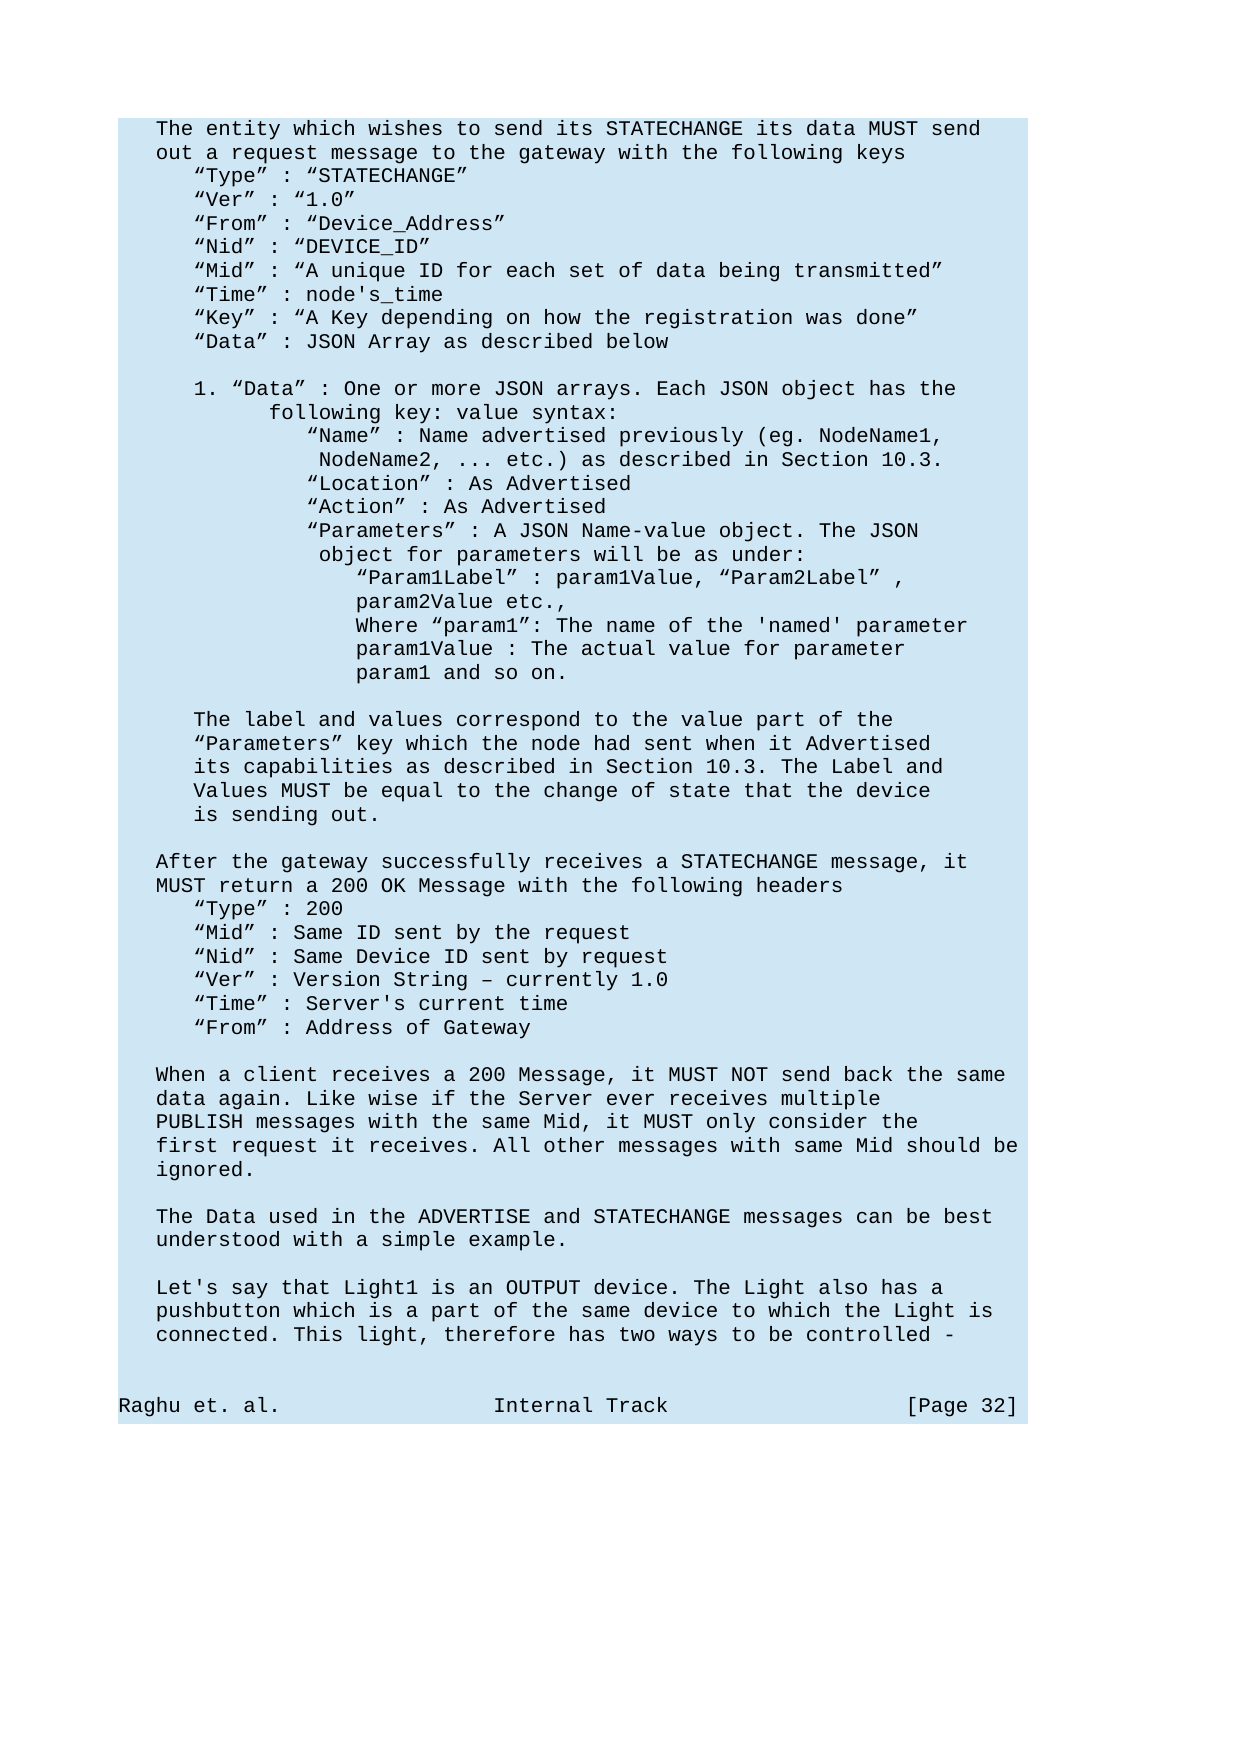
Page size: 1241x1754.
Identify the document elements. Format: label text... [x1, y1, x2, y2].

text After the gateway successfully receives a STATECHANGE message, it MUST return a 200 OK Message with the following headers [118, 851, 1028, 898]
text “From” : “Device_Address” [118, 213, 1028, 236]
text “Ver” : Version String – currently 1.0 [118, 969, 1028, 993]
text Raghu et. al. Internal Track [Page 32] [118, 1395, 1028, 1419]
text “Key” : “A Key depending on how the registration was done” “Data” : JSON Array as described below [118, 307, 1028, 354]
text understood with a simple example. [118, 1229, 1028, 1253]
text “Type” : “STATECHANGE” [118, 165, 1028, 189]
text “Time” : Server's current time [118, 993, 1028, 1017]
text “Type” : 200 [118, 898, 1028, 922]
text “Time” : node's_time [118, 284, 1028, 307]
text “Mid” : “A unique ID for each set of data being transmitted” [118, 260, 1028, 284]
text The entity which wishes to send its STATECHANGE its data MUST send out a request message to the gateway with the following keys [118, 118, 1028, 165]
text “Nid” : “DEVICE_ID” [118, 236, 1028, 260]
text “Ver” : “1.0” [118, 189, 1028, 213]
text When a client receives a 200 Message, it MUST NOT send back the same data again. Like wise if the Server ever receives multiple PUBLISH messages with the same Mid, it MUST only consider the first request it receives. All other messages with same Mid should be ignored. [118, 1064, 1028, 1182]
list “Data” : One or more JSON arrays. Each JSON object has the following key: value syntax: “Name” : Name advertised previously (eg. NodeName1, NodeName2, ... etc.) as described in Section 10.3. “Location” : As Advertised “Action” : As Advertised “Parameters” : A JSON Name-value object. The JSON object for parameters will be as under: [193, 378, 1028, 567]
text “Nid” : Same Device ID sent by request [118, 946, 1028, 969]
text The Data used in the ADVERTISE and STATECHANGE messages can be best [118, 1206, 1028, 1229]
text “From” : Address of Gateway [118, 1017, 1028, 1040]
text Let's say that Light1 is an OUTPUT device. The Light also has a pushbutton which is a part of the same device to which the Light is connected. This light, therefore has two ways to be controlled - [118, 1277, 1028, 1348]
text “Mid” : Same ID sent by the request [118, 922, 1028, 946]
text “Param1Label” : param1Value, “Param2Label” , param2Value etc., Where “param1”: The name of the 'named' parameter param1Value : The actual value for parameter param1 and so on. The label and values correspond to the value part of the “Parameters” key which the node had sent when it Advertised its capabilities as described in Section 10.3. The Label and Values MUST be equal to the change of state that the device is sending out. [118, 567, 1028, 827]
